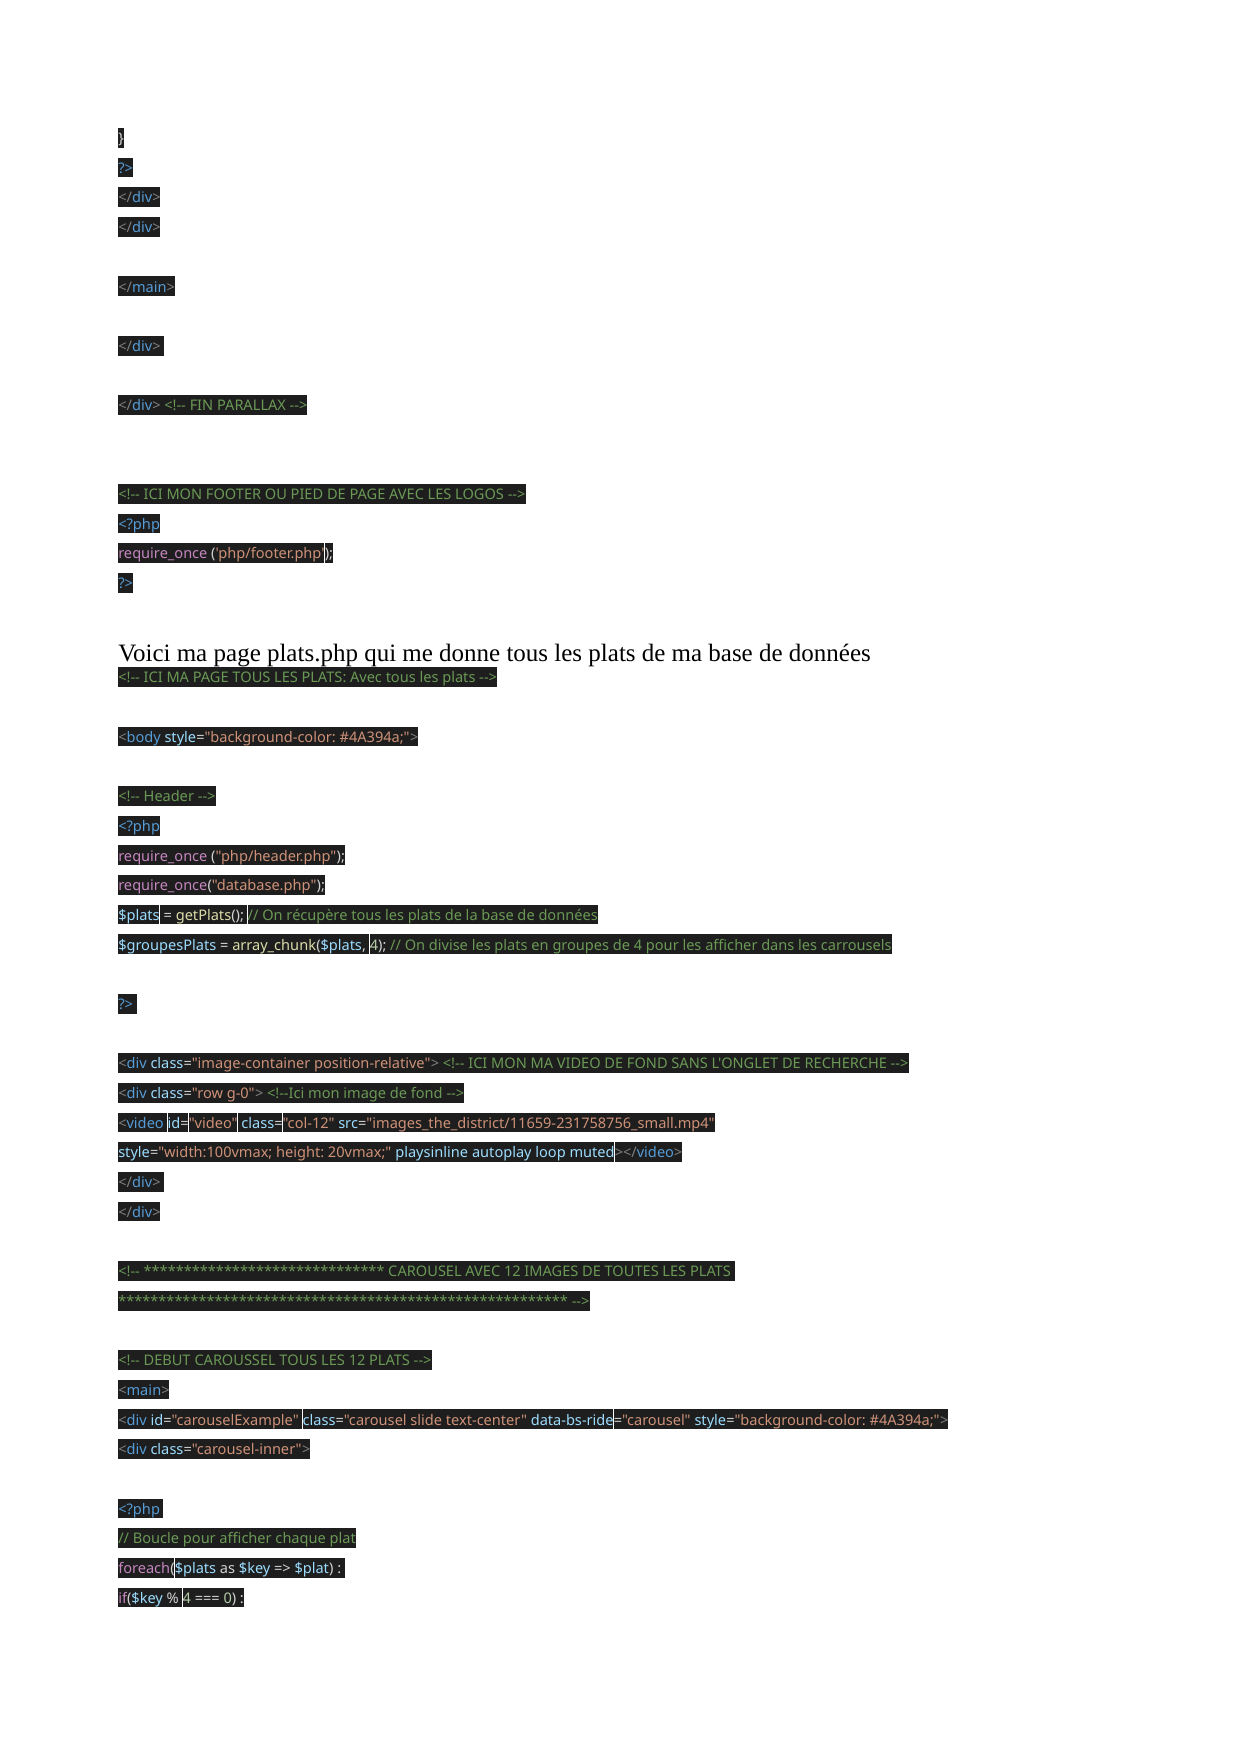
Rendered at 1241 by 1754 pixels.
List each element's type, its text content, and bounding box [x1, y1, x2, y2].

text </div> <!-- FIN PARALLAX --> [118, 385, 1122, 415]
text <?php [118, 806, 1122, 836]
text ?> [118, 984, 1122, 1014]
text <!-- ICI MA PAGE TOUS LES PLATS: Avec tous les plats --> [118, 667, 1122, 687]
text </div> [118, 207, 1122, 237]
text ?> [118, 563, 1122, 593]
text } [118, 118, 1122, 148]
text $plats = getPlats(); // On récupère tous les plats de la base de données [118, 895, 1122, 924]
text <!-- ICI MON FOOTER OU PIED DE PAGE AVEC LES LOGOS --> [118, 474, 1122, 504]
text </div> [118, 326, 1122, 385]
text <video id="video" class="col-12" src="images_the_district/11659-231758756_small.mp4" [118, 1103, 1122, 1132]
text <!-- DEBUT CAROUSSEL TOUS LES 12 PLATS --> [118, 1340, 1122, 1370]
text <div class="carousel-inner"> [118, 1429, 1122, 1459]
text <?php [118, 504, 1122, 533]
text <div id="carouselExample" class="carousel slide text-center" data-bs-ride="carousel" style="background-color: #4A394a;"> [118, 1399, 1122, 1429]
text style="width:100vmax; height: 20vmax;" playsinline autoplay loop muted></video> [118, 1132, 1122, 1162]
text require_once ("php/header.php"); [118, 836, 1122, 865]
text <div class="row g-0"> <!--Ici mon image de fond --> [118, 1073, 1122, 1103]
text require_once ('php/footer.php'); [118, 533, 1122, 563]
text </div> [118, 1192, 1122, 1221]
text <?php [118, 1489, 1122, 1518]
text </div> [118, 177, 1122, 207]
text ?> [118, 148, 1122, 177]
text foreach($plats as $key => $plat) : [118, 1548, 1122, 1578]
text if($key % 4 === 0) : [118, 1578, 1122, 1607]
text <div class="image-container position-relative"> <!-- ICI MON MA VIDEO DE FOND SANS L'ONGLET DE RECHERCHE --> [118, 1043, 1122, 1073]
text <main> [118, 1370, 1122, 1399]
text <!-- ****************************** CAROUSEL AVEC 12 IMAGES DE TOUTES LES PLATS ******************************************************** --> [118, 1251, 1122, 1311]
text Voici ma page plats.php qui me donne tous les plats de ma base de données [118, 638, 1122, 667]
text <!-- Header --> [118, 776, 1122, 806]
text require_once("database.php"); [118, 865, 1122, 895]
text // Boucle pour afficher chaque plat [118, 1518, 1122, 1548]
text $groupesPlats = array_chunk($plats, 4); // On divise les plats en groupes de 4 pour les afficher dans les carrousels [118, 924, 1122, 954]
text </div> [118, 1162, 1122, 1192]
text <body style="background-color: #4A394a;"> [118, 717, 1122, 746]
text </main> [118, 267, 1122, 296]
